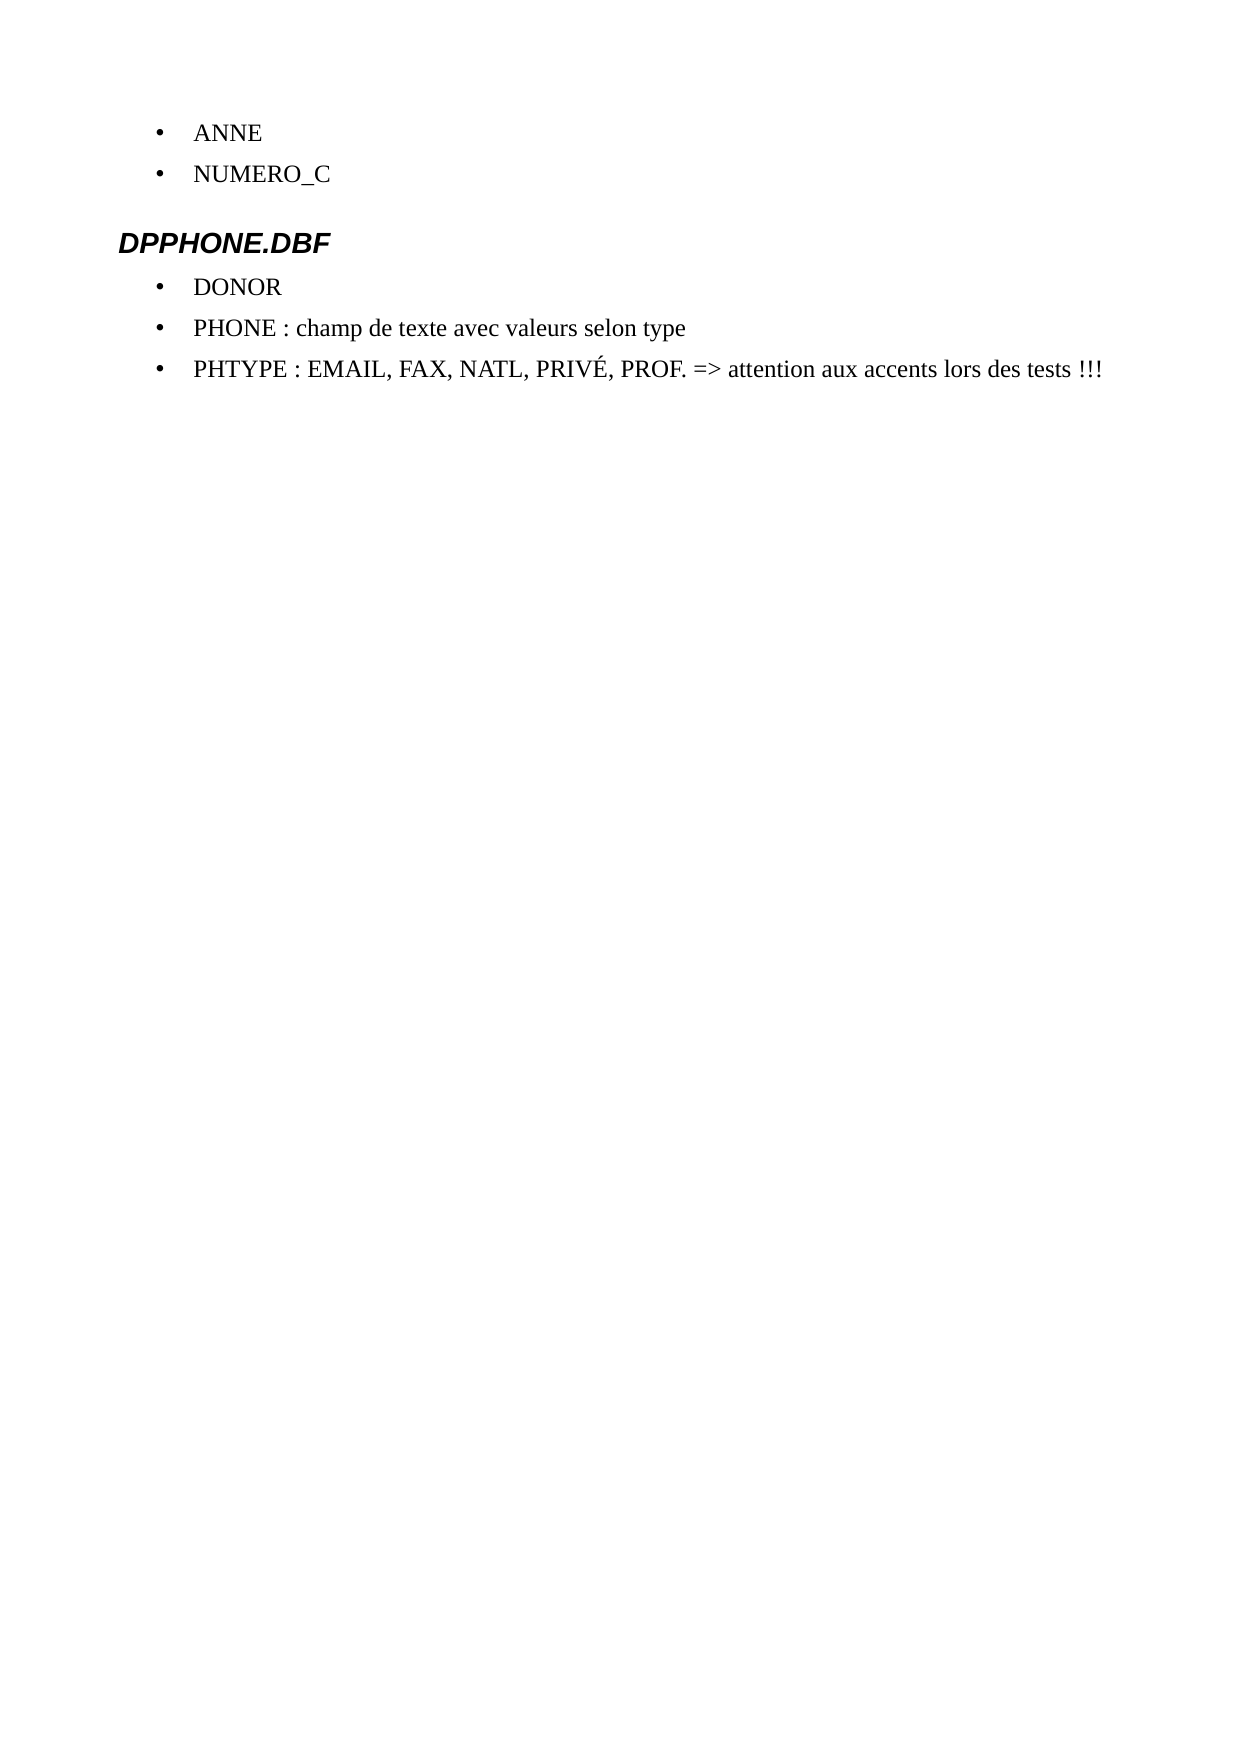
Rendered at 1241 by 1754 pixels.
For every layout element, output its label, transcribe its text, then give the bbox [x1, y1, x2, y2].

list PHONE : champ de texte avec valeurs selon type [156, 313, 1122, 342]
list DONOR [156, 272, 1122, 300]
subtitle DPPHONE.DBF [118, 226, 1122, 259]
list NUMERO_C [156, 159, 1122, 188]
list PHTYPE : EMAIL, FAX, NATL, PRIVÉ, PROF. => attention aux accents lors des tests !!! [156, 354, 1122, 383]
list ANNE [156, 118, 1122, 147]
